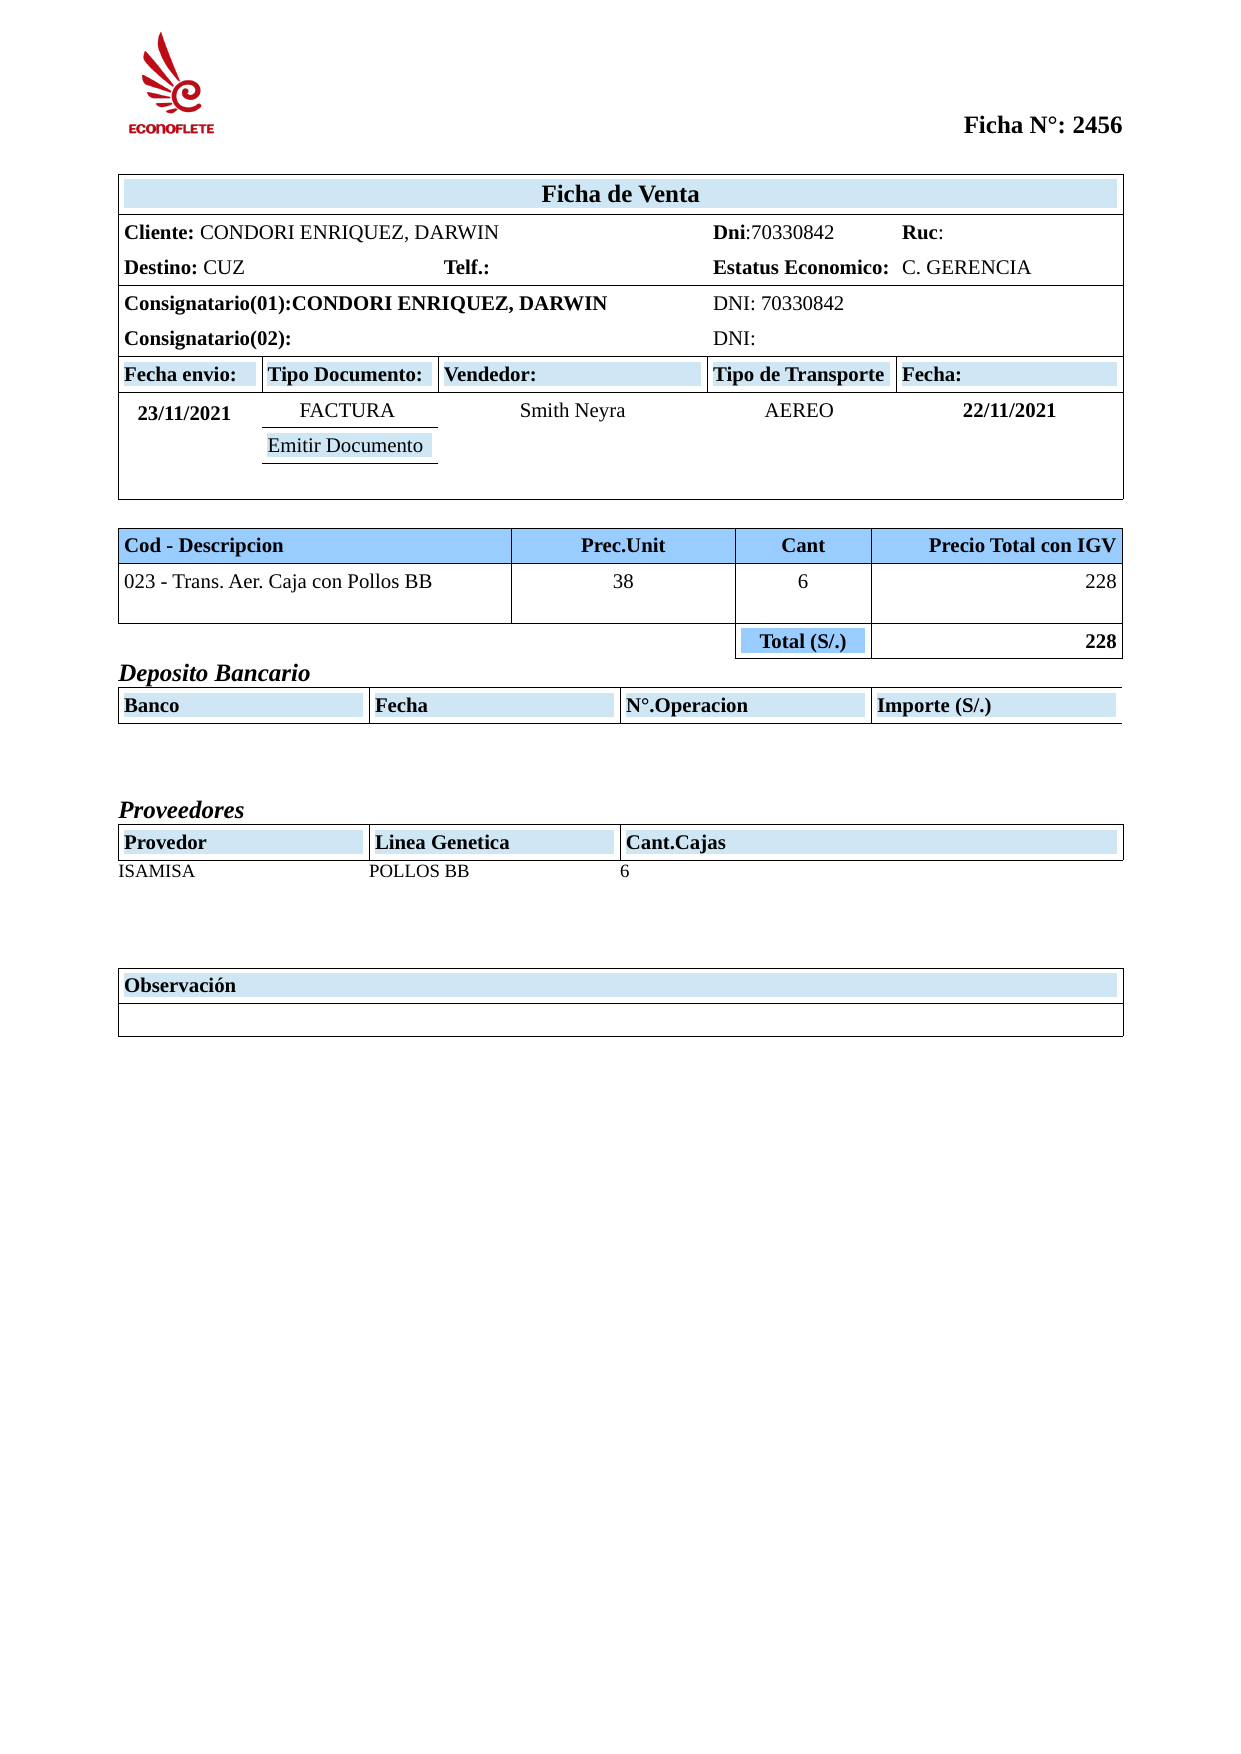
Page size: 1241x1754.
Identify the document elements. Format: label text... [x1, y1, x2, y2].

table_cell [369, 747, 620, 771]
picture [118, 31, 225, 134]
table_header Ficha de Venta [119, 175, 1123, 214]
table_cell [118, 747, 369, 771]
table_cell Fecha: [897, 357, 1123, 392]
table_cell [369, 771, 620, 795]
table_cell 023 - Trans. Aer. Caja con Pollos BB [119, 564, 511, 623]
table_header Observación [119, 969, 1123, 1003]
table_cell Consignatario(02): [119, 321, 707, 356]
table_cell [369, 946, 620, 967]
table_cell Emitir Documento [262, 428, 438, 463]
table_cell Ruc: [896, 215, 1123, 249]
table_cell [118, 624, 511, 658]
table_header Cant.Cajas [621, 825, 1123, 859]
table_cell Dni:70330842 [707, 215, 896, 249]
table_cell [262, 464, 438, 498]
table_cell [511, 624, 735, 658]
table_cell [620, 903, 1123, 924]
table_cell Vendedor: [439, 357, 707, 392]
table_cell [119, 1004, 1123, 1036]
table_cell [620, 747, 871, 771]
table_cell AEREO [707, 393, 896, 498]
table_cell 23/11/2021 [119, 393, 262, 498]
table_header N°.Operacion [621, 688, 871, 723]
table_cell Estatus Economico: [707, 249, 896, 285]
table_cell Tipo de Transporte [708, 357, 896, 392]
table_cell DNI: [707, 321, 1123, 356]
table_cell [620, 724, 871, 747]
table_header Precio Total con IGV [872, 529, 1122, 563]
table_cell [620, 946, 1123, 967]
table_cell C. GERENCIA [896, 249, 1123, 285]
table_cell 6 [620, 861, 1123, 881]
table_cell [118, 924, 369, 946]
table_cell 228 [872, 624, 1122, 658]
table_header Cod - Descripcion [119, 529, 511, 563]
table_cell 38 [512, 564, 735, 623]
table_cell [369, 724, 620, 747]
table_cell Consignatario(01):CONDORI ENRIQUEZ, DARWIN [119, 286, 707, 321]
table_cell [118, 771, 369, 795]
table_header Cant [736, 529, 871, 563]
table_cell [118, 881, 369, 903]
table_cell Smith Neyra [438, 393, 707, 498]
table_cell [369, 924, 620, 946]
table_cell [871, 771, 1122, 795]
table_header Banco [119, 688, 369, 723]
table_cell [118, 903, 369, 924]
table_cell [871, 724, 1122, 747]
table_header Linea Genetica [370, 825, 620, 859]
table_cell Fecha envio: [119, 357, 262, 392]
text Proveedores [118, 795, 1122, 824]
table_cell [118, 724, 369, 747]
table_cell [871, 747, 1122, 771]
table_header Provedor [119, 825, 369, 859]
text Deposito Bancario [118, 658, 1122, 687]
table_header Prec.Unit [512, 529, 735, 563]
table_cell Cliente: CONDORI ENRIQUEZ, DARWIN [119, 215, 707, 249]
table_cell [620, 881, 1123, 903]
table_cell 228 [872, 564, 1122, 623]
table_cell POLLOS BB [369, 861, 620, 881]
table_cell Telf.: [438, 249, 707, 285]
table_cell 22/11/2021 [896, 393, 1123, 498]
table_cell FACTURA [262, 393, 438, 427]
table_cell Tipo Documento: [263, 357, 438, 392]
table_header Importe (S/.) [872, 688, 1122, 723]
table_cell [620, 924, 1123, 946]
table_cell ISAMISA [118, 861, 369, 881]
table_cell Total (S/.) [736, 624, 871, 658]
table_cell [369, 881, 620, 903]
table_cell 6 [736, 564, 871, 623]
table_cell Destino: CUZ [119, 249, 438, 285]
table_cell [369, 903, 620, 924]
table_cell [118, 946, 369, 967]
table_cell [620, 771, 871, 795]
table_cell DNI: 70330842 [707, 286, 1123, 321]
table_header Fecha [370, 688, 620, 723]
